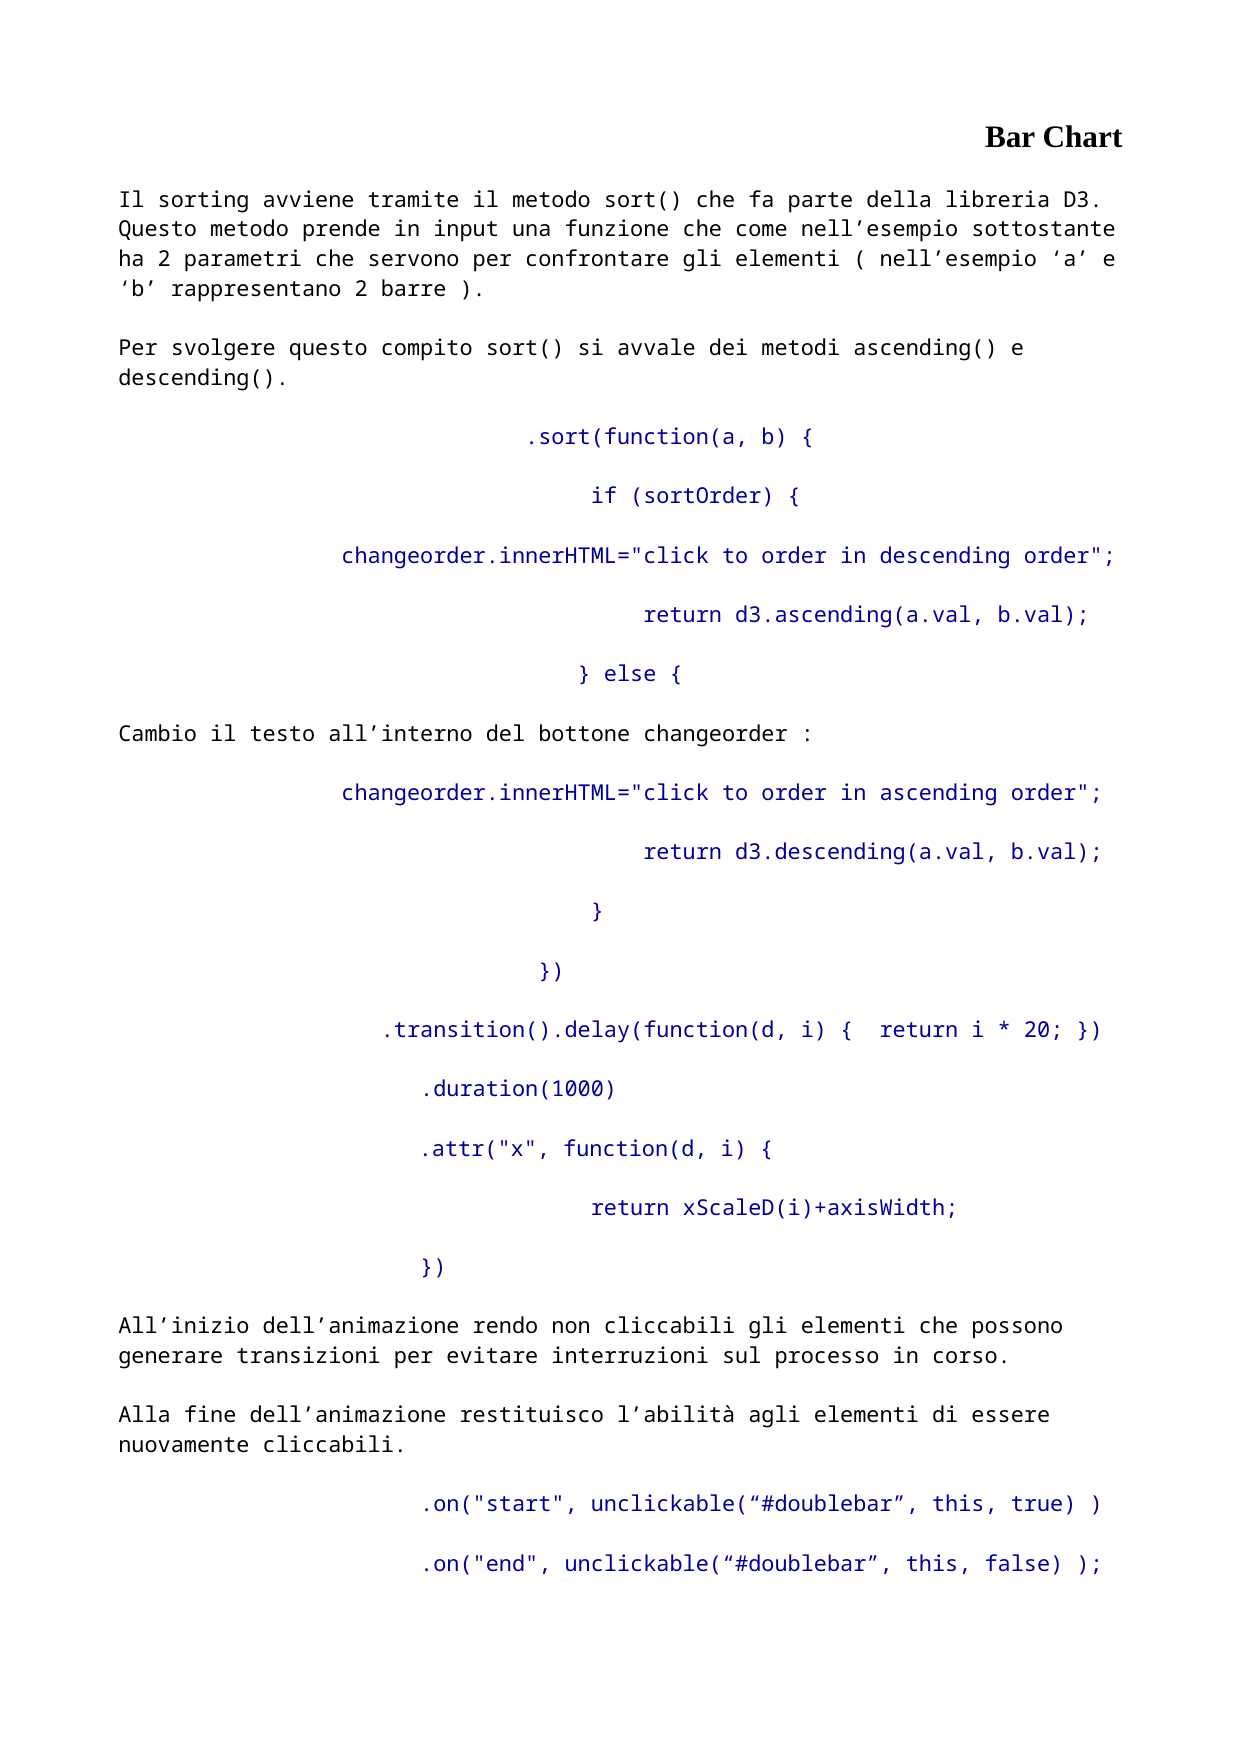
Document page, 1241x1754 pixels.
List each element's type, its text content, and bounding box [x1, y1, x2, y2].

text Alla fine dell’animazione restituisco l’abilità agli elementi di essere nuovamente cliccabili. [118, 1399, 1122, 1459]
text .transition().delay(function(d, i) { return i * 20; }) [118, 1014, 1122, 1044]
text } else { [118, 658, 1122, 688]
text } [118, 895, 1122, 925]
text Cambio il testo all’interno del bottone changeorder : [118, 718, 1122, 747]
text .on("start", unclickable(“#doublebar”, this, true) ) [118, 1488, 1122, 1518]
text if (sortOrder) { [118, 481, 1122, 510]
text .on("end", unclickable(“#doublebar”, this, false) ); [118, 1548, 1122, 1577]
text Per svolgere questo compito sort() si avvale dei metodi ascending() e descending(). [118, 332, 1122, 392]
text All’inizio dell’animazione rendo non cliccabili gli elementi che possono generare transizioni per evitare interruzioni sul processo in corso. [118, 1310, 1122, 1370]
text changeorder.innerHTML="click to order in ascending order"; [118, 777, 1122, 807]
text .attr("x", function(d, i) { [118, 1132, 1122, 1162]
text changeorder.innerHTML="click to order in descending order"; [118, 540, 1122, 569]
text return xScaleD(i)+axisWidth; [118, 1192, 1122, 1222]
text return d3.ascending(a.val, b.val); [118, 599, 1122, 629]
text .sort(function(a, b) { [118, 421, 1122, 451]
text return d3.descending(a.val, b.val); [118, 836, 1122, 866]
text .duration(1000) [118, 1073, 1122, 1103]
text }) [118, 955, 1122, 984]
text Il sorting avviene tramite il metodo sort() che fa parte della libreria D3. Questo metodo prende in input una funzione che come nell’esempio sottostante ha 2 parametri che servono per confrontare gli elementi ( nell’esempio ‘a’ e ‘b’ rappresentano 2 barre ). [118, 183, 1122, 303]
text }) [118, 1251, 1122, 1281]
